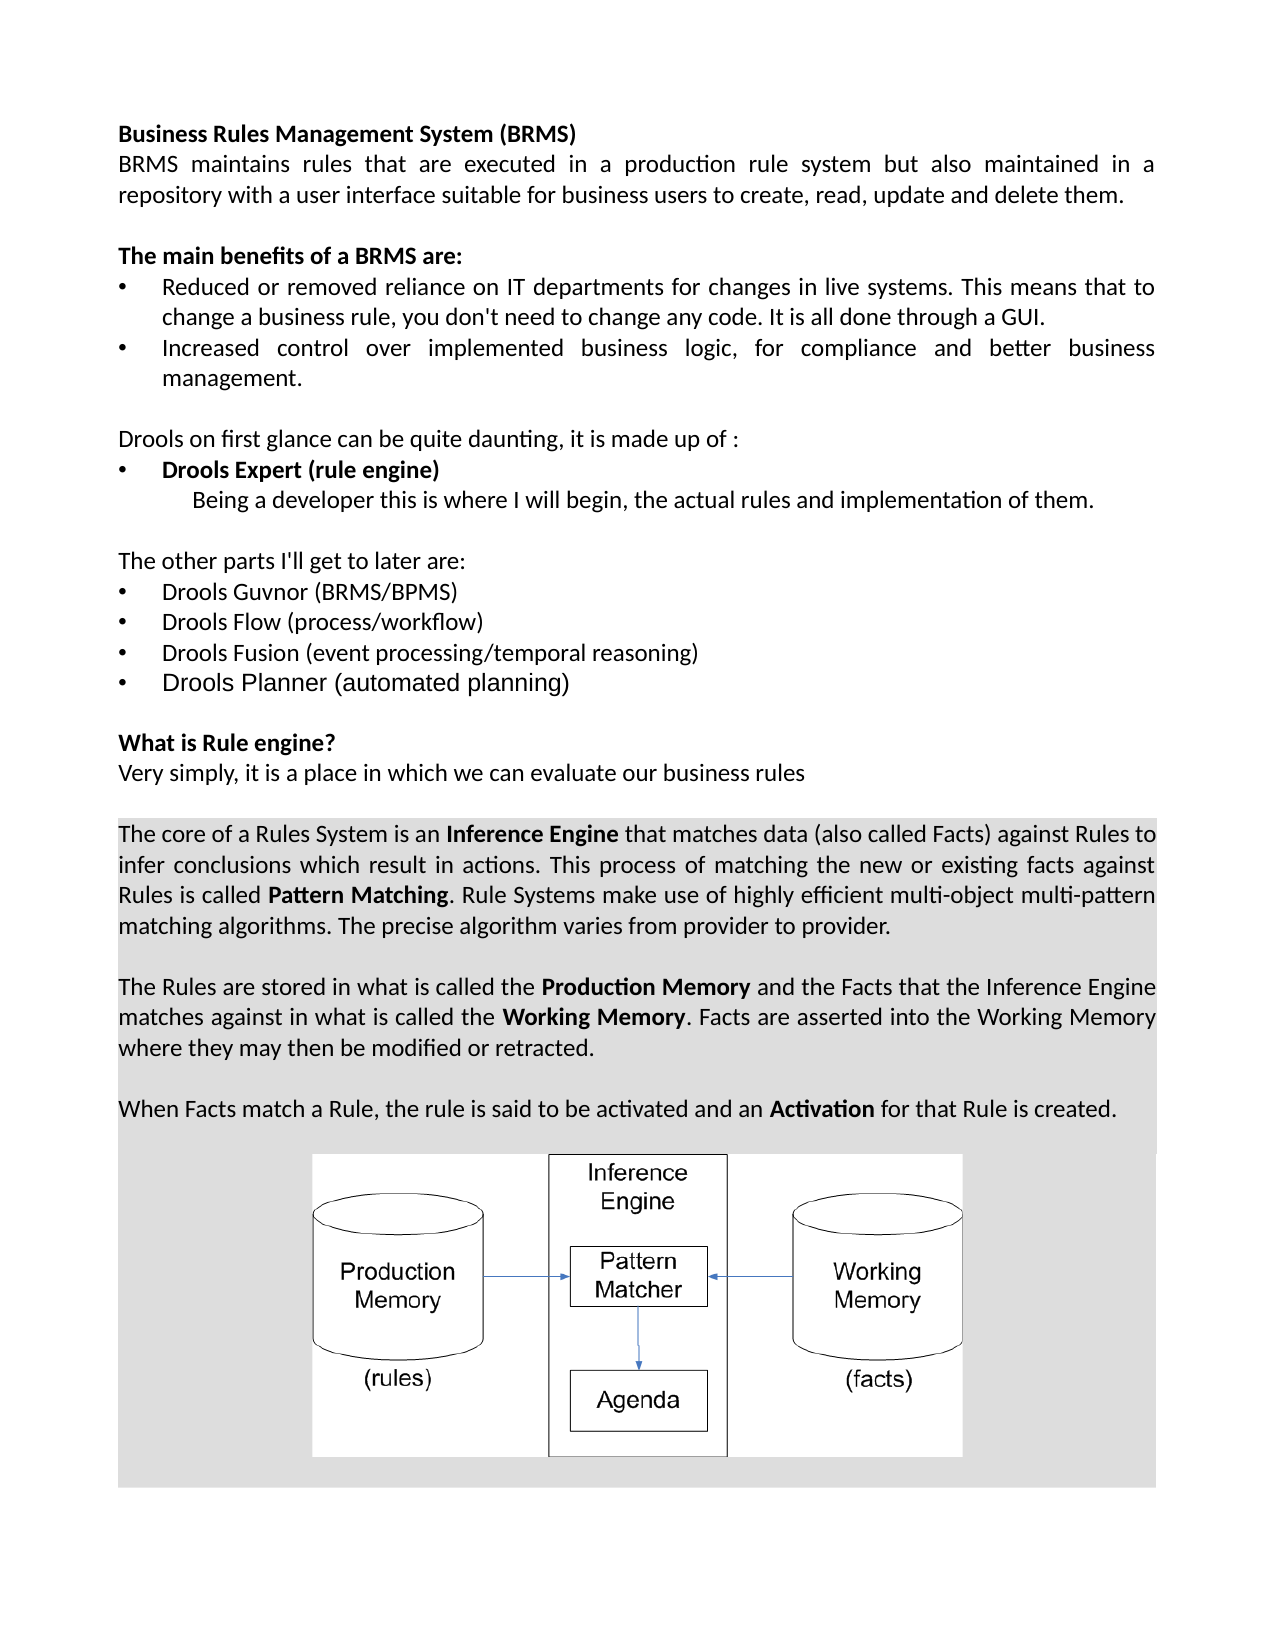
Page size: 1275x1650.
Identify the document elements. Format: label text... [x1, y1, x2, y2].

text The core of a Rules System is an Inference Engine that matches data (also called Facts) against Rules to infer conclusions which result in actions. This process of matching the new or existing facts against Rules is called Pattern Matching. Rule Systems make use of highly efficient multi-object multi-pattern matching algorithms. The precise algorithm varies from provider to provider. [118, 818, 1157, 941]
picture [312, 1154, 963, 1457]
text When Facts match a Rule, the rule is said to be activated and an Activation for that Rule is created. [118, 1093, 1157, 1124]
list Drools Expert (rule engine) [118, 454, 1157, 484]
list Drools Fusion (event processing/temporal reasoning) [118, 637, 1157, 667]
text Business Rules Management System (BRMS) [118, 118, 1157, 149]
list Drools Flow (process/workflow) [118, 606, 1157, 637]
text What is Rule engine? [118, 727, 1157, 757]
text Being a developer this is where I will begin, the actual rules and implementation of them. [118, 484, 1157, 515]
list Drools Planner (automated planning) [118, 667, 1157, 696]
text The Rules are stored in what is called the Production Memory and the Facts that the Inference Engine matches against in what is called the Working Memory. Facts are asserted into the Working Memory where they may then be modified or retracted. [118, 971, 1157, 1063]
text Drools on first glance can be quite daunting, it is made up of : [118, 423, 1157, 454]
text BRMS maintains rules that are executed in a production rule system but also maintained in a repository with a user interface suitable for business users to create, read, update and delete them. [118, 149, 1157, 210]
text The main benefits of a BRMS are: [118, 240, 1157, 271]
list Drools Guvnor (BRMS/BPMS) [118, 576, 1157, 606]
text Very simply, it is a place in which we can evaluate our business rules [118, 757, 1157, 788]
text The other parts I'll get to later are: [118, 545, 1157, 576]
list Increased control over implemented business logic, for compliance and better business management. [118, 332, 1157, 393]
list Reduced or removed reliance on IT departments for changes in live systems. This means that to change a business rule, you don't need to change any code. It is all done through a GUI. [118, 271, 1157, 332]
